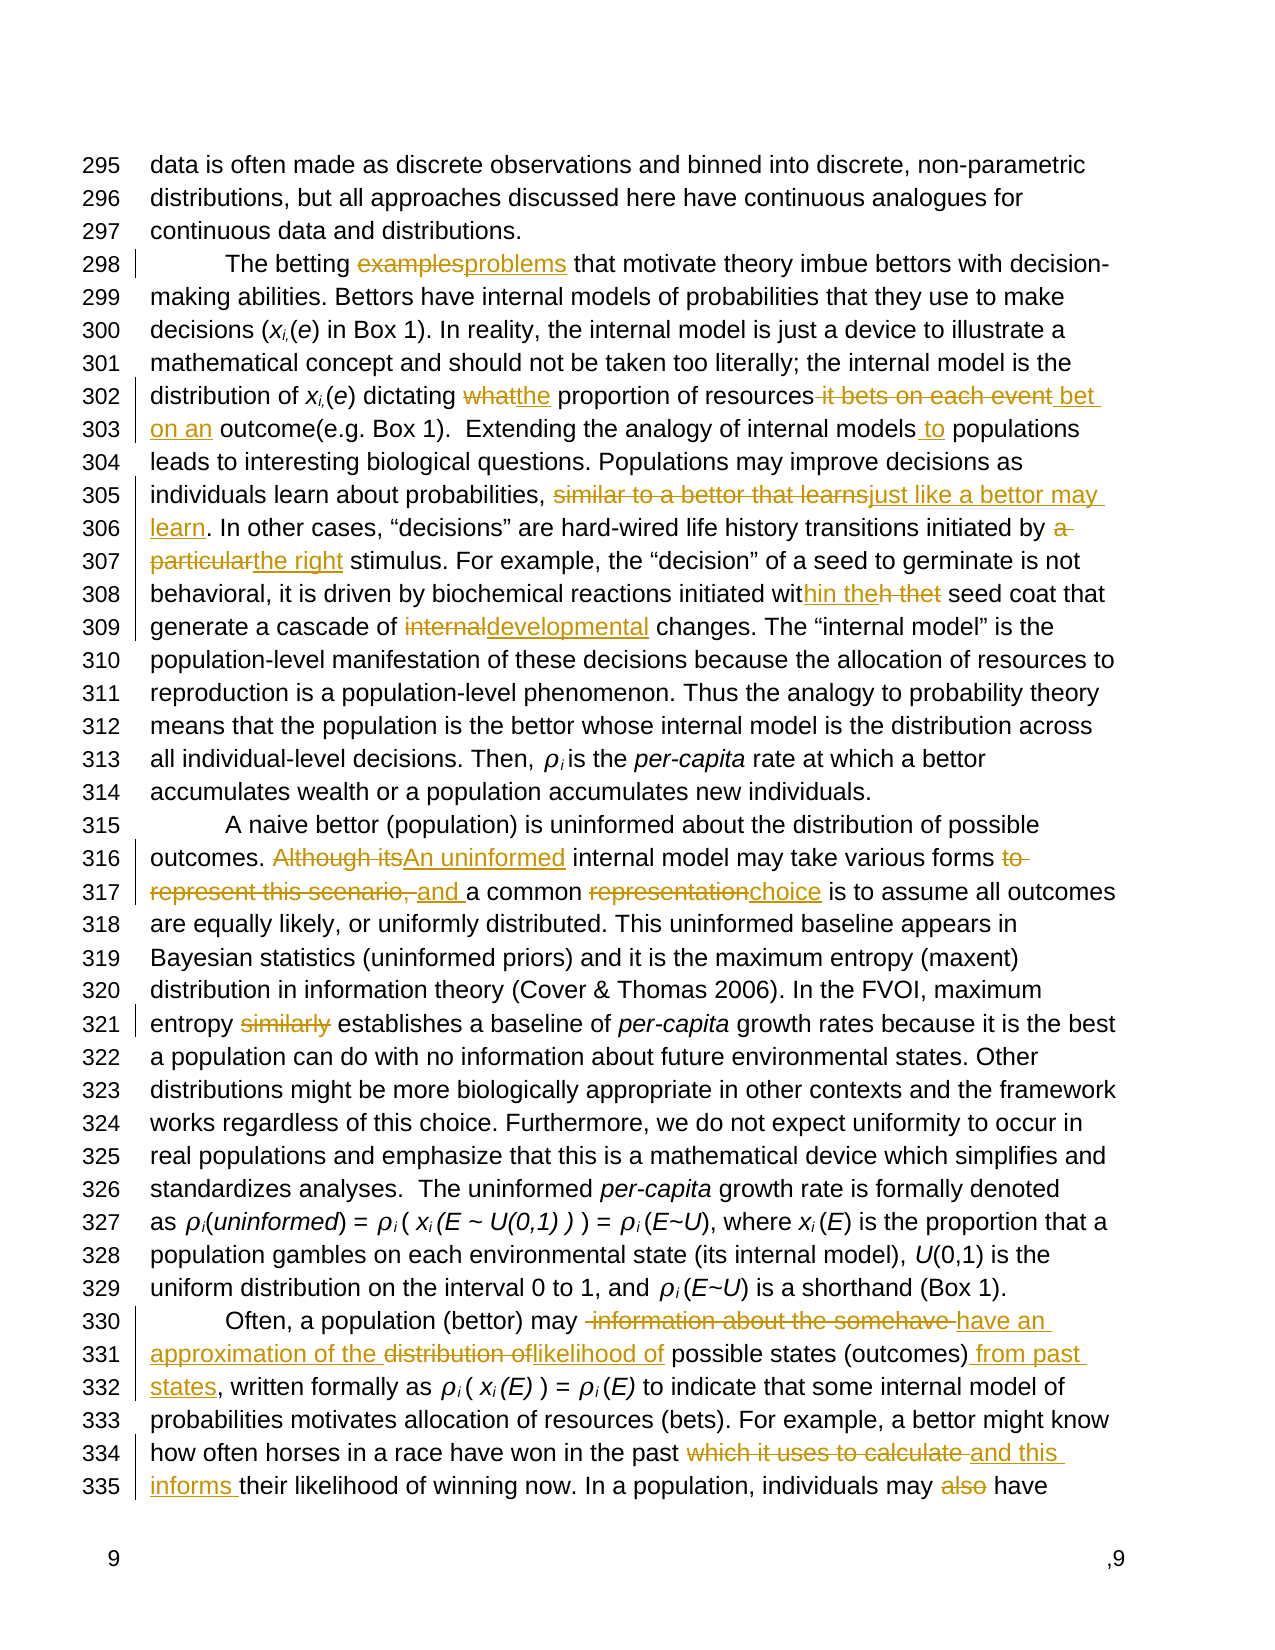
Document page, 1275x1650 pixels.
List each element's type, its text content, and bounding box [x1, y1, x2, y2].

text Using betting models to representpopulation dynamics in fluctuating environments necessitates certain assumptions. The ecological equivalent of an ‘event’ is a multivariate space of environmental conditions E (Box 1) that are biologically relevant, e.g., moisture, temperature, and nutrient availability. An ‘event outcome,’ denoted e (Box 1), is a realized combination of these conditions, represented as a point in multivariate environmental space. It is common (but not necessary) to model discrete events because gambling has discrete outcomes; a particular number is drawn, or a particular horse wins a race. Analogously, ecological data is often made as discrete observations and binned into discrete, non-parametric distributions, but all approaches discussed here have continuous analogues for continuous data and distributions. [150, 150, 1125, 245]
text The betting problems that motivate theory imbue bettors with decision-making abilities. Bettors have internal models of probabilities that they use to make decisions (xi,(e) in Box 1). In reality, the internal model is just a device to illustrate a mathematical concept and should not be taken too literally; the internal model is the distribution of xi,(e) dictating the proportion of resources bet on an outcome(e.g. Box 1). Extending the analogy of internal models to populations leads to interesting biological questions. Populations may improve decisions as individuals learn about probabilities, just like a bettor may learn. In other cases, “decisions” are hard-wired life history transitions initiated by the right stimulus. For example, the “decision” of a seed to germinate is not behavioral, it is driven by biochemical reactions initiated within the seed coat that generate a cascade of developmental changes. The “internal model” is the population-level manifestation of these decisions because the allocation of resources to reproduction is a population-level phenomenon. Thus the analogy to probability theory means that the population is the bettor whose internal model is the distribution across all individual-level decisions. Then, 𝜌i is the per-capita rate at which a bettor accumulates wealth or a population accumulates new individuals. [150, 249, 1125, 806]
text Often, a population (bettor) may have an approximation of the likelihood of possible states (outcomes) from past states, written formally as 𝜌i ( xi (E) ) = 𝜌i (E) to indicate that some internal model of probabilities motivates allocation of resources (bets). For example, a bettor might know how often horses in a race have won in the past and this informs their likelihood of winning now. In a population, individuals may have learned through past observations (Aplin et al. 2015; Gil et al. 2018),or phenotypic distributions may have evolved that reflect the frequency of historical environmental patterns (Kussell & Leibler 2005; Donaldson-Matasci et al. 2008; Frank 2012). Regardless of the biological mechanism, the optimal allocation strategy for reproductive effort under this minimal information scenario (i.e., knowing only the marginal distributions of events based on historical outcomes) is for a population to divide reproduction among expected events (environmental states) in proportion to their probability of occurring. This is referred to as the Kelly criterion or Kelly betting (Cover & Thomas 2006), and was derived to explain the optimal strategy fby which a bettormaximizes winnings across many horse races (Kelly 1956; Cover & Thomas 2006). Kelly betting is robust because it is independent of underlying mechanisms (cognitive or evolutionary) (Box 1). In the development of the FVOI, the Kelly criterion is used by Donaldson-Matsci (2010) as an uninformed baseline. [150, 1306, 1125, 1499]
text A naive bettor (population) is uninformed about the distribution of possible outcomes. An uninformed internal model may take various forms and a common choice is to assume all outcomes are equally likely, or uniformly distributed. This uninformed baseline appears in Bayesian statistics (uninformed priors) and it is the maximum entropy (maxent) distribution in information theory (Cover & Thomas 2006). In the FVOI, maximum entropy establishes a baseline of per-capita growth rates because it is the best a population can do with no information about future environmental states. Other distributions might be more biologically appropriate in other contexts and the framework works regardless of this choice. Furthermore, we do not expect uniformity to occur in real populations and emphasize that this is a mathematical device which simplifies and standardizes analyses. The uninformed per-capita growth rate is formally denoted as 𝜌i(uninformed) = 𝜌i ( xi (E ~ U(0,1) ) ) = 𝜌i (E~U), where xi (E) is the proportion that a population gambles on each environmental state (its internal model), U(0,1) is the uniform distribution on the interval 0 to 1, and 𝜌i (E~U) is a shorthand (Box 1). [150, 810, 1125, 1301]
